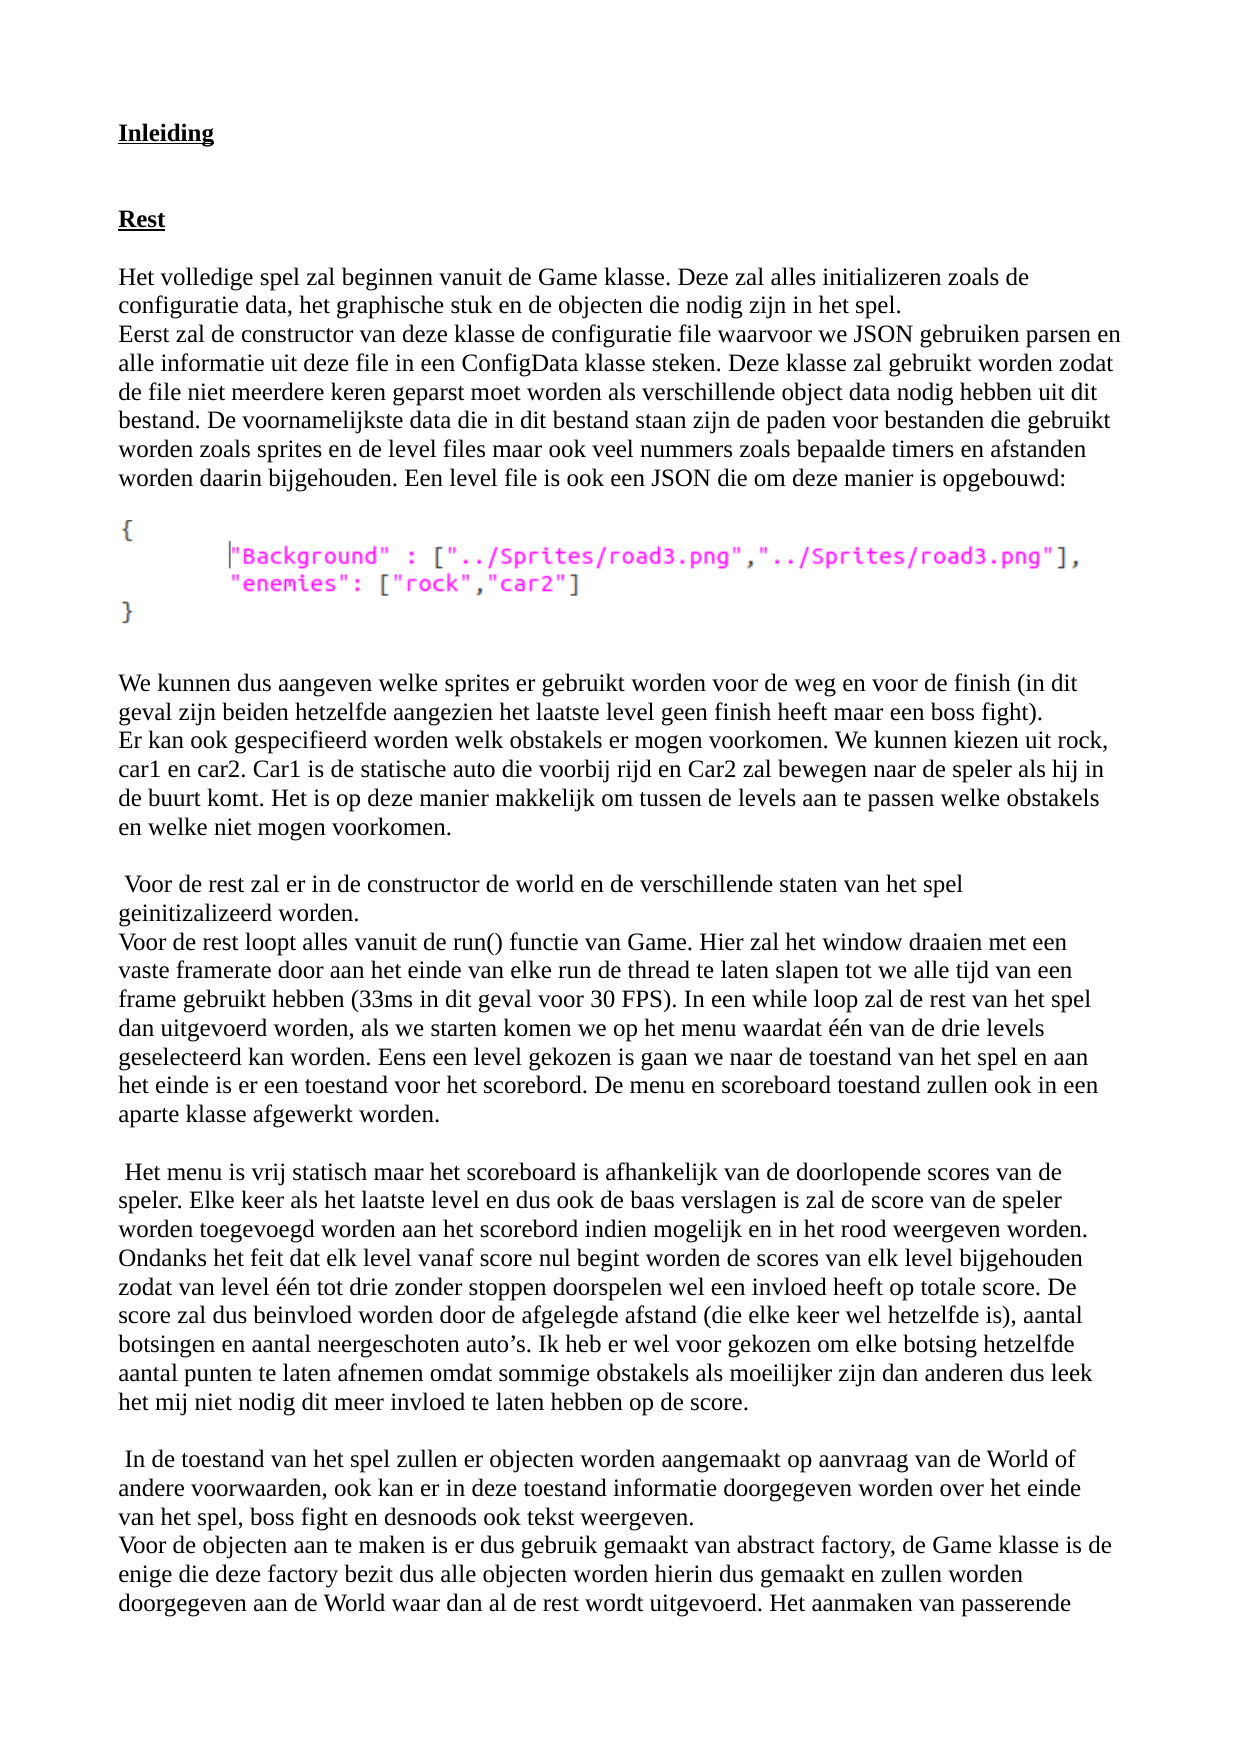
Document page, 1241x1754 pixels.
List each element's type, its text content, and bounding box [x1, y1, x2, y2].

text We kunnen dus aangeven welke sprites er gebruikt worden voor de weg en voor de finish (in dit geval zijn beiden hetzelfde aangezien het laatste level geen finish heeft maar een boss fight). [118, 668, 1122, 726]
text Voor de rest loopt alles vanuit de run() functie van Game. Hier zal het window draaien met een vaste framerate door aan het einde van elke run de thread te laten slapen tot we alle tijd van een frame gebruikt hebben (33ms in dit geval voor 30 FPS). In een while loop zal de rest van het spel dan uitgevoerd worden, als we starten komen we op het menu waardat één van de drie levels geselecteerd kan worden. Eens een level gekozen is gaan we naar de toestand van het spel en aan het einde is er een toestand voor het scorebord. De menu en scoreboard toestand zullen ook in een aparte klasse afgewerkt worden. [118, 927, 1122, 1128]
text Inleiding [118, 118, 1122, 147]
text Het volledige spel zal beginnen vanuit de Game klasse. Deze zal alles initializeren zoals de configuratie data, het graphische stuk en de objecten die nodig zijn in het spel. [118, 262, 1122, 319]
picture [118, 520, 1123, 640]
text Er kan ook gespecifieerd worden welk obstakels er mogen voorkomen. We kunnen kiezen uit rock, car1 en car2. Car1 is de statische auto die voorbij rijd en Car2 zal bewegen naar de speler als hij in de buurt komt. Het is op deze manier makkelijk om tussen de levels aan te passen welke obstakels en welke niet mogen voorkomen. [118, 726, 1122, 841]
text Eerst zal de constructor van deze klasse de configuratie file waarvoor we JSON gebruiken parsen en alle informatie uit deze file in een ConfigData klasse steken. Deze klasse zal gebruikt worden zodat de file niet meerdere keren geparst moet worden als verschillende object data nodig hebben uit dit bestand. De voornamelijkste data die in dit bestand staan zijn de paden voor bestanden die gebruikt worden zoals sprites en de level files maar ook veel nummers zoals bepaalde timers en afstanden worden daarin bijgehouden. Een level file is ook een JSON die om deze manier is opgebouwd: [118, 319, 1122, 492]
text Het menu is vrij statisch maar het scoreboard is afhankelijk van de doorlopende scores van de speler. Elke keer als het laatste level en dus ook de baas verslagen is zal de score van de speler worden toegevoegd worden aan het scorebord indien mogelijk en in het rood weergeven worden. [118, 1157, 1122, 1243]
text Voor de objecten aan te maken is er dus gebruik gemaakt van abstract factory, de Game klasse is de enige die deze factory bezit dus alle objecten worden hierin dus gemaakt en zullen worden doorgegeven aan de World waar dan al de rest wordt uitgevoerd. Het aanmaken van passerende [118, 1531, 1122, 1617]
text Rest [118, 204, 1122, 233]
text Ondanks het feit dat elk level vanaf score nul begint worden de scores van elk level bijgehouden zodat van level één tot drie zonder stoppen doorspelen wel een invloed heeft op totale score. De score zal dus beinvloed worden door de afgelegde afstand (die elke keer wel hetzelfde is), aantal botsingen en aantal neergeschoten auto’s. Ik heb er wel voor gekozen om elke botsing hetzelfde aantal punten te laten afnemen omdat sommige obstakels als moeilijker zijn dan anderen dus leek het mij niet nodig dit meer invloed te laten hebben op de score. [118, 1243, 1122, 1416]
text Voor de rest zal er in de constructor de world en de verschillende staten van het spel geinitizalizeerd worden. [118, 869, 1122, 927]
text In de toestand van het spel zullen er objecten worden aangemaakt op aanvraag van de World of andere voorwaarden, ook kan er in deze toestand informatie doorgegeven worden over het einde van het spel, boss fight en desnoods ook tekst weergeven. [118, 1444, 1122, 1531]
